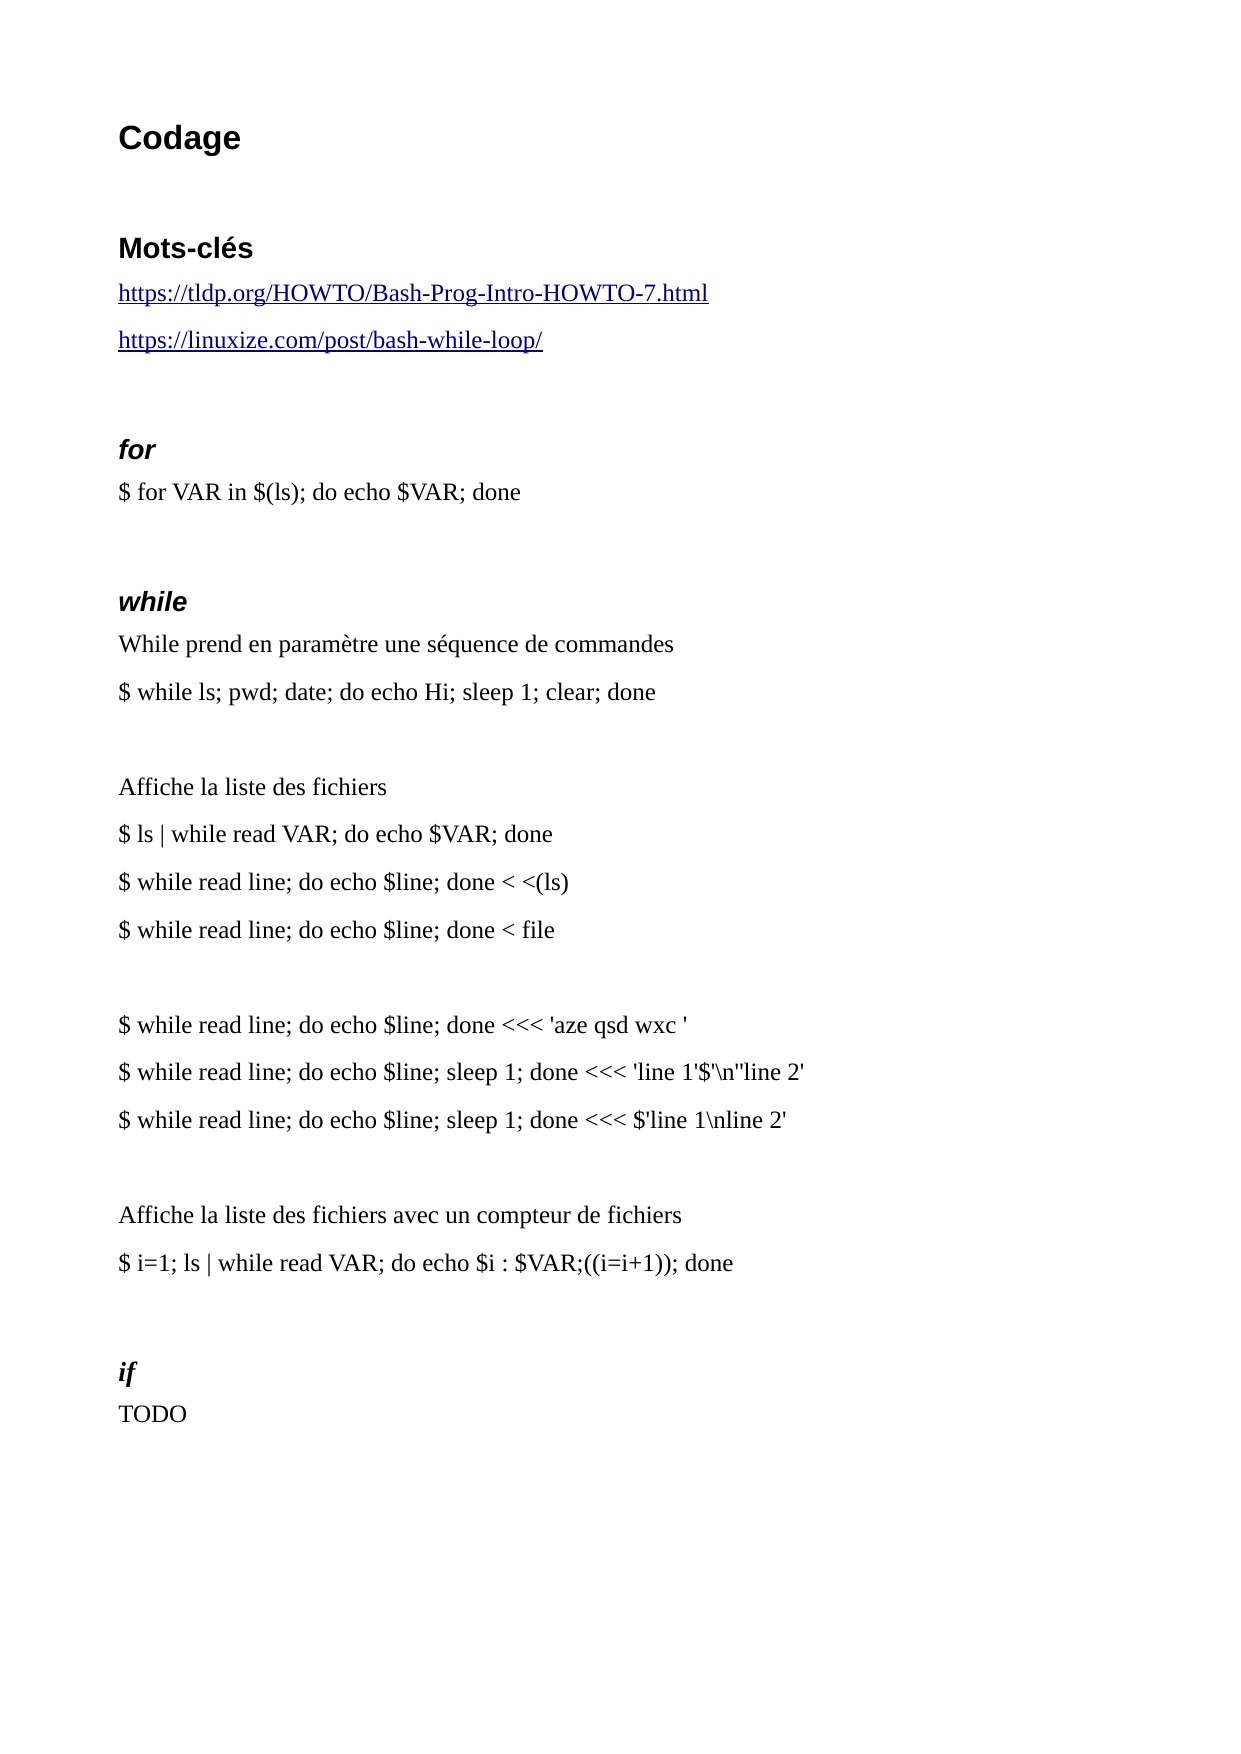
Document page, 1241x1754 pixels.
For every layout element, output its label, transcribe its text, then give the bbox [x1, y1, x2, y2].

text Affiche la liste des fichiers avec un compteur de fichiers [118, 1200, 1122, 1229]
text $ while ls; pwd; date; do echo Hi; sleep 1; clear; done [118, 677, 1122, 706]
text $ ls | while read VAR; do echo $VAR; done [118, 819, 1122, 848]
text $ while read line; do echo $line; done < file [118, 915, 1122, 943]
subtitle if [118, 1355, 1122, 1387]
text https://linuxize.com/post/bash-while-loop/ [118, 325, 1122, 354]
text TODO [118, 1399, 1122, 1428]
text While prend en paramètre une séquence de commandes [118, 629, 1122, 658]
text $ while read line; do echo $line; sleep 1; done <<< 'line 1'$'\n''line 2' [118, 1057, 1122, 1086]
text $ while read line; do echo $line; sleep 1; done <<< $'line 1\nline 2' [118, 1105, 1122, 1134]
text $ for VAR in $(ls); do echo $VAR; done [118, 477, 1122, 506]
subtitle Mots-clés [118, 231, 1122, 265]
text $ while read line; do echo $line; done < <(ls) [118, 867, 1122, 896]
subtitle Codage [118, 118, 1122, 157]
subtitle while [118, 585, 1122, 617]
text $ i=1; ls | while read VAR; do echo $i : $VAR;((i=i+1)); done [118, 1248, 1122, 1277]
text $ while read line; do echo $line; done <<< 'aze qsd wxc ' [118, 1010, 1122, 1039]
subtitle for [118, 433, 1122, 465]
text https://tldp.org/HOWTO/Bash-Prog-Intro-HOWTO-7.html [118, 278, 1122, 306]
text Affiche la liste des fichiers [118, 772, 1122, 801]
